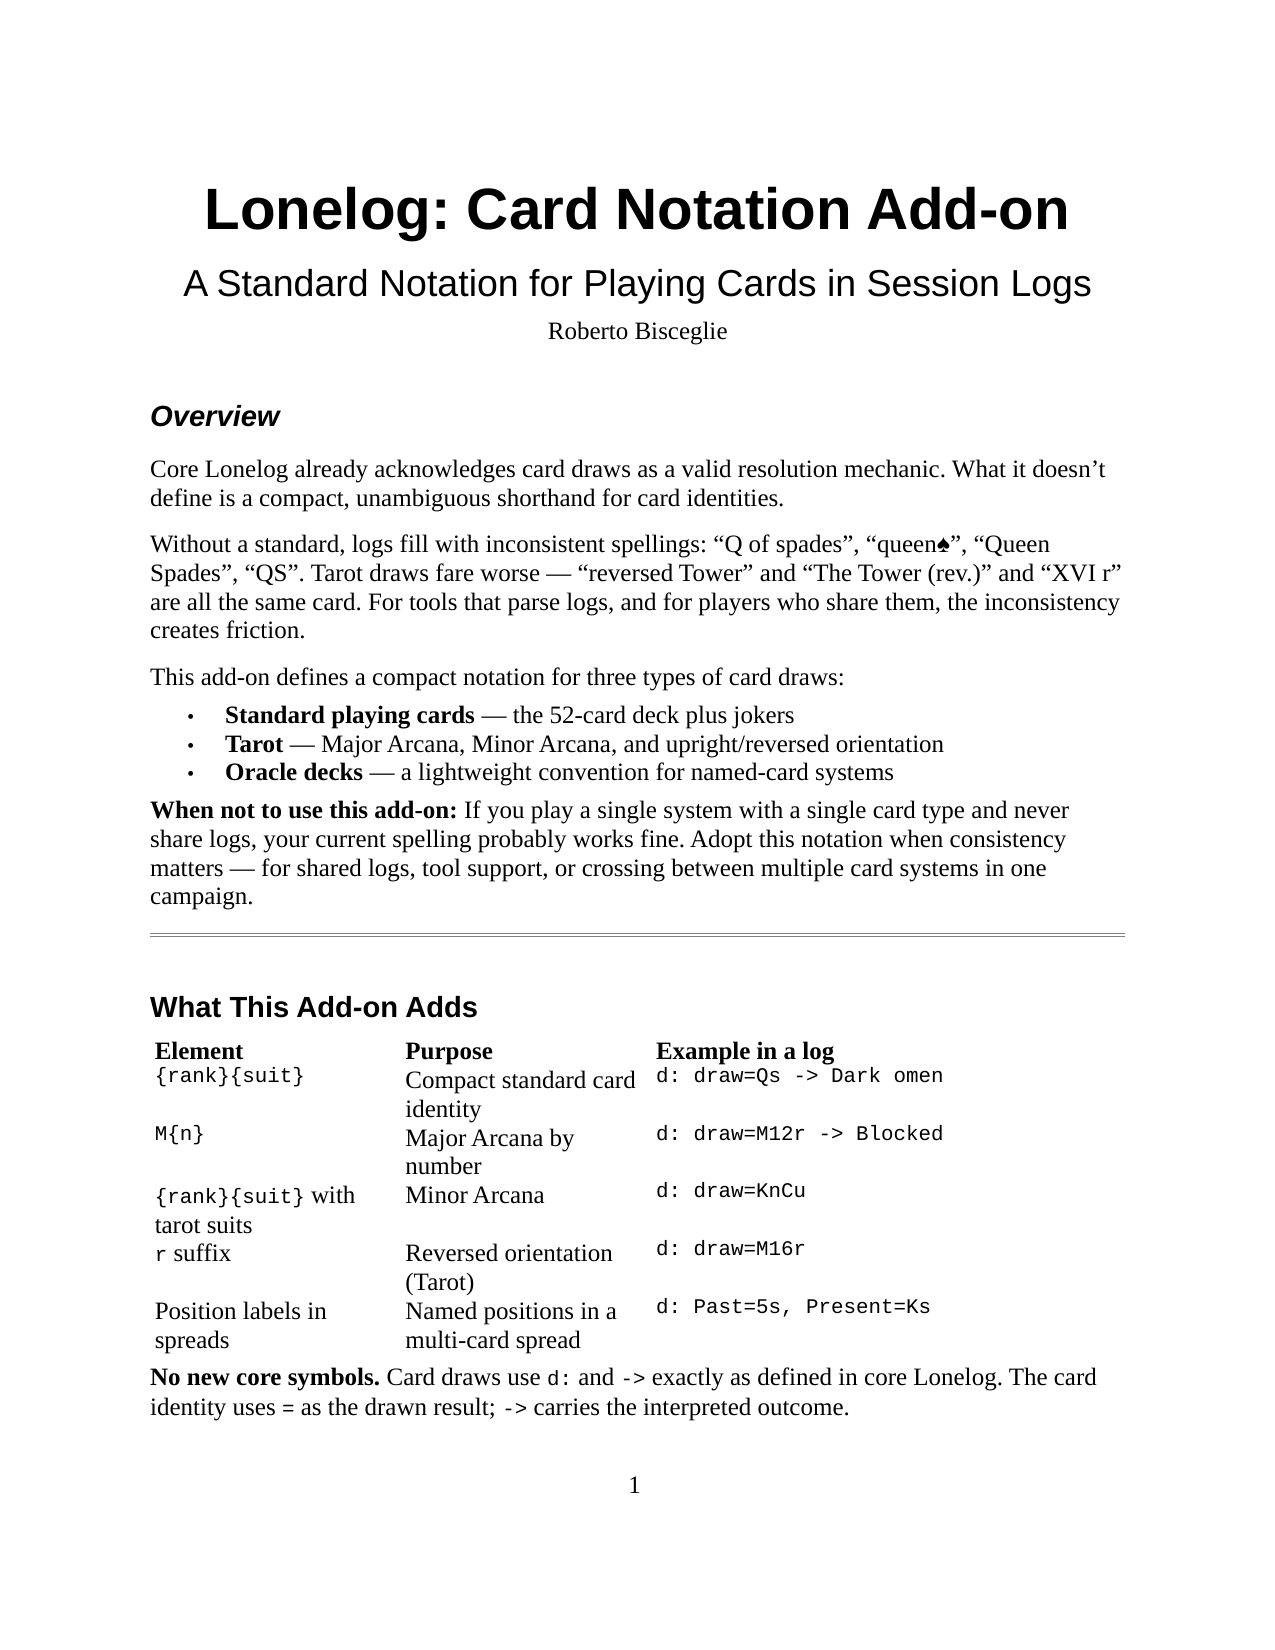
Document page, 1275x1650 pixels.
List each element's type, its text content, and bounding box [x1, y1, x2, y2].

table_cell Position labels in spreads [150, 1296, 401, 1353]
list Standard playing cards — the 52-card deck plus jokers [187, 700, 1125, 729]
table_cell d: draw=M12r -> Blocked [651, 1123, 1125, 1180]
table_cell r suffix [150, 1239, 401, 1296]
table_cell {rank}{suit} [150, 1065, 401, 1123]
table_cell d: Past=5s, Present=Ks [651, 1296, 1125, 1353]
table_cell Major Arcana by number [401, 1123, 651, 1180]
table_cell Minor Arcana [401, 1180, 651, 1238]
text Core Lonelog already acknowledges card draws as a valid resolution mechanic. What it doesn’t define is a compact, unambiguous shorthand for card identities. [150, 454, 1125, 511]
table_cell Reversed orientation (Tarot) [401, 1239, 651, 1296]
table_cell {rank}{suit} with tarot suits [150, 1180, 401, 1238]
table_cell d: draw=M16r [651, 1239, 1125, 1296]
list Oracle decks — a lightweight convention for named-card systems [187, 757, 1125, 786]
text No new core symbols. Card draws use d: and -> exactly as defined in core Lonelog. The card identity uses = as the drawn result; -> carries the interpreted outcome. [150, 1362, 1125, 1422]
text Without a standard, logs fill with inconsistent spellings: “Q of spades”, “queen♠”, “Queen Spades”, “QS”. Tarot draws fare worse — “reversed Tower” and “The Tower (rev.)” and “XVI r” are all the same card. For tools that parse logs, and for players who share them, the inconsistency creates friction. [150, 529, 1125, 644]
table_cell d: draw=Qs -> Dark omen [651, 1065, 1125, 1123]
table_cell d: draw=KnCu [651, 1180, 1125, 1238]
table_cell Named positions in a multi-card spread [401, 1296, 651, 1353]
subtitle A Standard Notation for Playing Cards in Session Logs [150, 261, 1125, 304]
table_cell Compact standard card identity [401, 1065, 651, 1123]
table_header Element [150, 1036, 401, 1065]
subtitle What This Add-on Adds [150, 990, 1125, 1024]
subtitle Overview [150, 399, 1125, 432]
text Roberto Bisceglie [150, 316, 1125, 345]
text When not to use this add-on: If you play a single system with a single card type and never share logs, your current spelling probably works fine. Adopt this notation when consistency matters — for shared logs, tool support, or crossing between multiple card systems in one campaign. [150, 795, 1125, 910]
table_header Example in a log [651, 1036, 1125, 1065]
text This add-on defines a compact notation for three types of card draws: [150, 662, 1125, 691]
title Lonelog: Card Notation Add-on [150, 175, 1125, 242]
list Tarot — Major Arcana, Minor Arcana, and upright/reversed orientation [187, 729, 1125, 757]
table_cell M{n} [150, 1123, 401, 1180]
table_header Purpose [401, 1036, 651, 1065]
